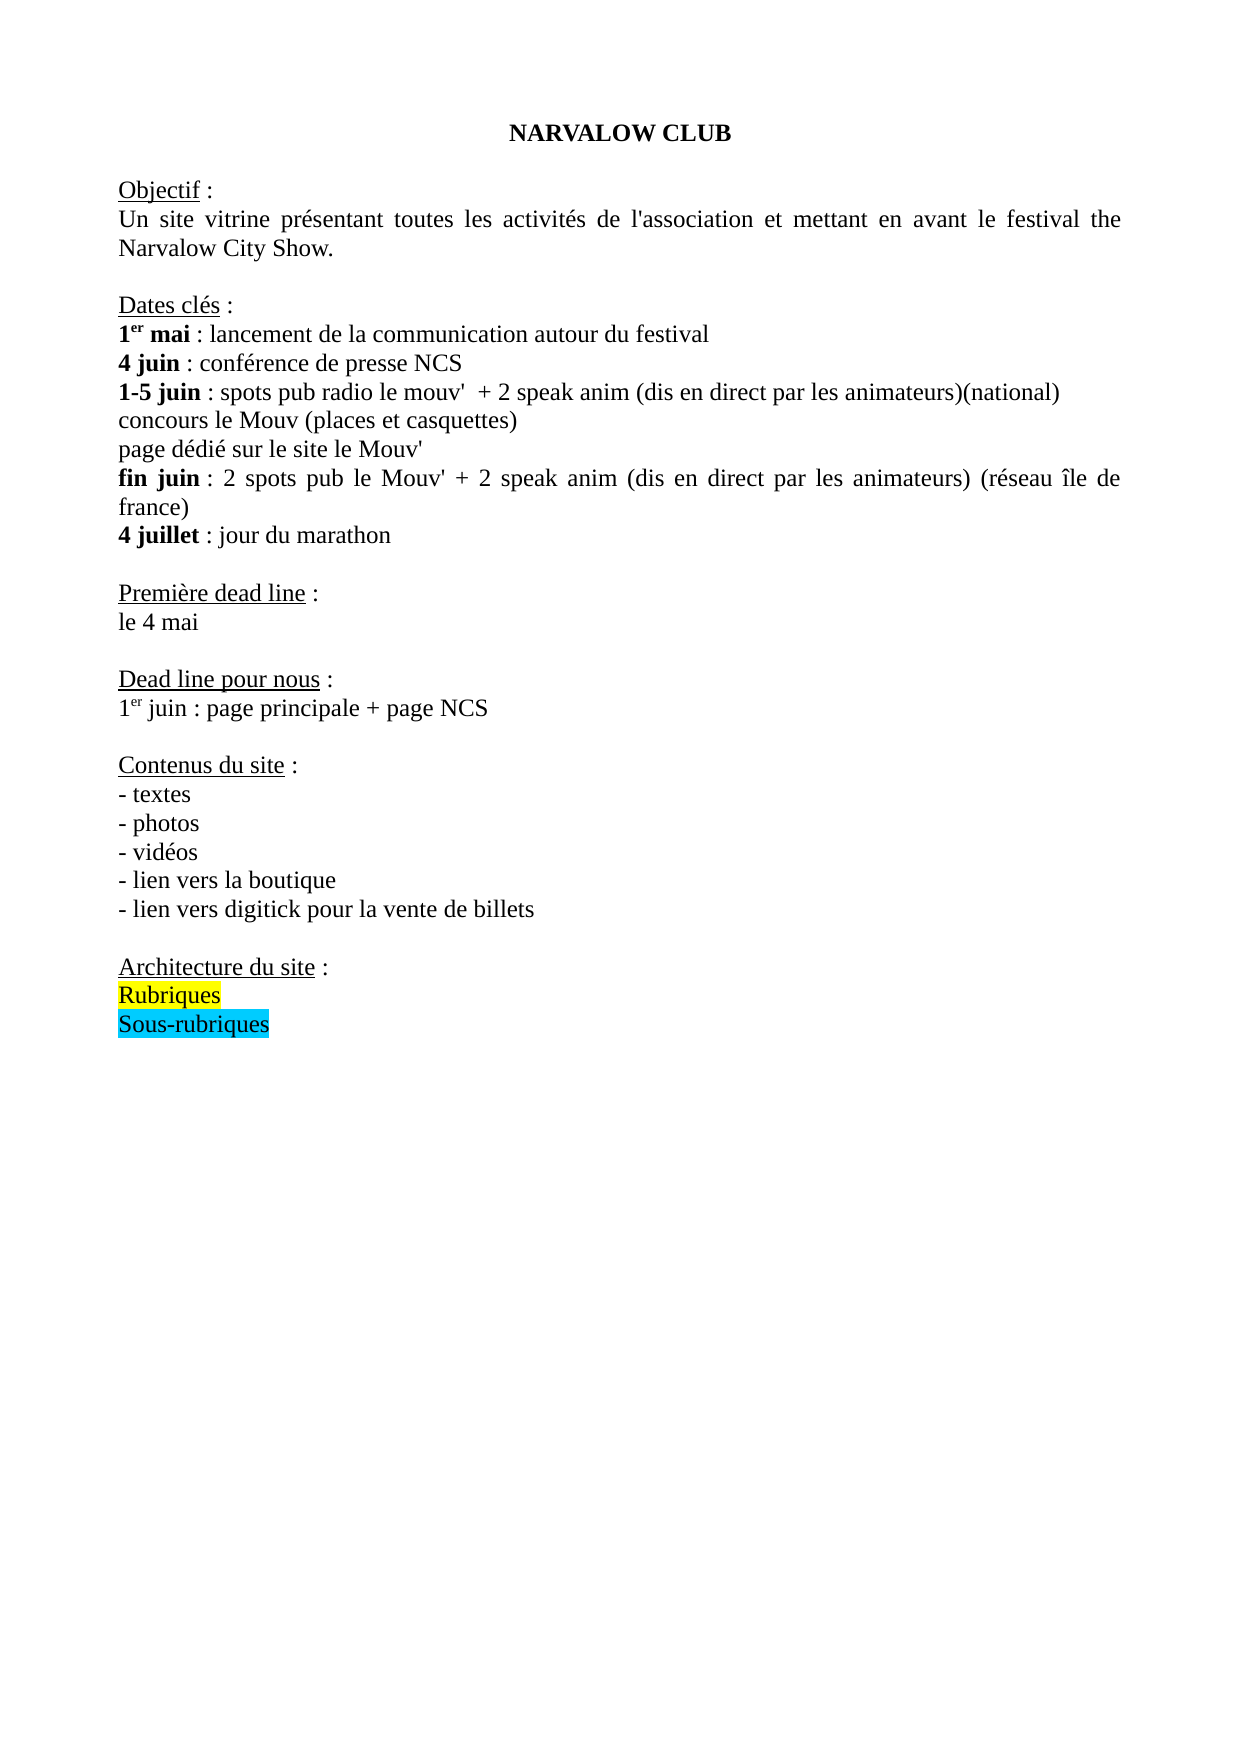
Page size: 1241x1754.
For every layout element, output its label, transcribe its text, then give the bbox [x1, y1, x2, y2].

text - textes [118, 779, 1122, 808]
text 1er juin : page principale + page NCS [118, 693, 1122, 722]
text 4 juillet : jour du marathon [118, 521, 1122, 549]
text - lien vers digitick pour la vente de billets [118, 894, 1122, 923]
text Première dead line : [118, 578, 1122, 607]
text 1-5 juin : spots pub radio le mouv' + 2 speak anim (dis en direct par les animateurs)(national) [118, 377, 1122, 406]
text Un site vitrine présentant toutes les activités de l'association et mettant en avant le festival the Narvalow City Show. [118, 204, 1122, 262]
text Rubriques [118, 981, 1122, 1009]
text NARVALOW CLUB [118, 118, 1122, 147]
text fin juin : 2 spots pub le Mouv' + 2 speak anim (dis en direct par les animateurs) (réseau île de france) [118, 463, 1122, 521]
text Dates clés : [118, 291, 1122, 319]
text Objectif : [118, 176, 1122, 204]
text - vidéos [118, 837, 1122, 866]
text Architecture du site : [118, 952, 1122, 981]
text - lien vers la boutique [118, 866, 1122, 894]
text concours le Mouv (places et casquettes) [118, 406, 1122, 434]
text - photos [118, 808, 1122, 837]
text page dédié sur le site le Mouv' [118, 434, 1122, 463]
text Sous-rubriques [118, 1009, 1122, 1038]
text le 4 mai [118, 607, 1122, 636]
text 4 juin : conférence de presse NCS [118, 348, 1122, 377]
text Dead line pour nous : [118, 664, 1122, 693]
text 1er mai : lancement de la communication autour du festival [118, 319, 1122, 348]
text Contenus du site : [118, 751, 1122, 779]
